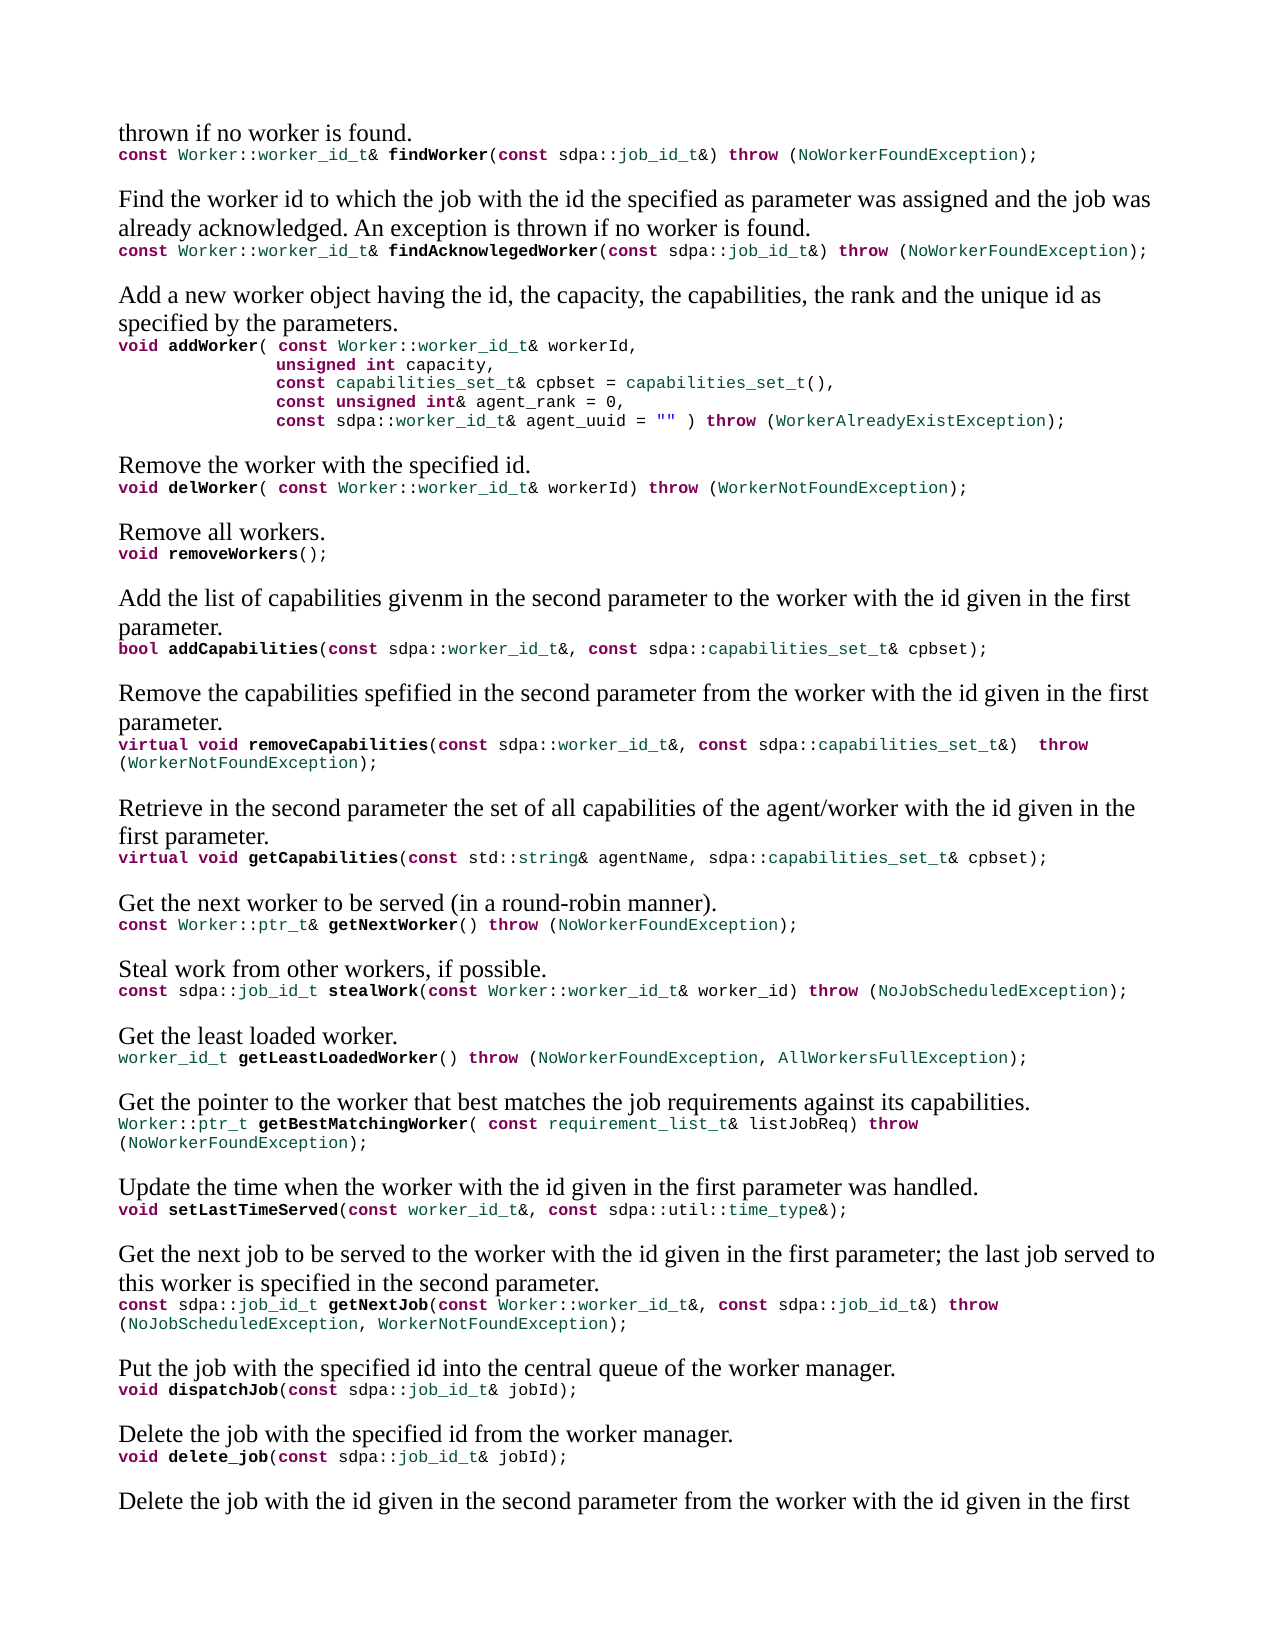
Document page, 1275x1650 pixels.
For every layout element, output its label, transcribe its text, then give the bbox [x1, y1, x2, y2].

text Add the list of capabilities givenm in the second parameter to the worker with the id given in the first parameter. [118, 583, 1157, 641]
text thrown if no worker is found. [118, 118, 1157, 147]
text const sdpa::worker_id_t& agent_uuid = "" ) throw (WorkerAlreadyExistException); [118, 413, 1157, 432]
text void setLastTimeServed(const worker_id_t&, const sdpa::util::time_type&); [118, 1201, 1157, 1220]
text unsigned int capacity, [118, 356, 1157, 375]
text Add a new worker object having the id, the capacity, the capabilities, the rank and the unique id as specified by the parameters. [118, 280, 1157, 337]
text bool addCapabilities(const sdpa::worker_id_t&, const sdpa::capabilities_set_t& cpbset); [118, 641, 1157, 660]
text const Worker::worker_id_t& findWorker(const sdpa::job_id_t&) throw (NoWorkerFoundException); [118, 147, 1157, 166]
text Find the worker id to which the job with the id the specified as parameter was assigned and the job was already acknowledged. An exception is thrown if no worker is found. [118, 184, 1157, 242]
text Get the least loaded worker. [118, 1021, 1157, 1049]
text Worker::ptr_t getBestMatchingWorker( const requirement_list_t& listJobReq) throw (NoWorkerFoundException); [118, 1116, 1157, 1154]
text Put the job with the specified id into the central queue of the worker manager. [118, 1353, 1157, 1382]
text Remove all workers. [118, 517, 1157, 546]
text Remove the worker with the specified id. [118, 450, 1157, 479]
text Get the next worker to be served (in a round-robin manner). [118, 888, 1157, 917]
text const unsigned int& agent_rank = 0, [118, 394, 1157, 413]
text void dispatchJob(const sdpa::job_id_t& jobId); [118, 1382, 1157, 1401]
text Remove the capabilities spefified in the second parameter from the worker with the id given in the first parameter. [118, 678, 1157, 736]
text void addWorker( const Worker::worker_id_t& workerId, [118, 337, 1157, 356]
text const capabilities_set_t& cpbset = capabilities_set_t(), [118, 375, 1157, 394]
text Get the pointer to the worker that best matches the job requirements against its capabilities. [118, 1087, 1157, 1116]
text void delete_job(const sdpa::job_id_t& jobId); [118, 1448, 1157, 1467]
text Update the time when the worker with the id given in the first parameter was handled. [118, 1172, 1157, 1201]
text void removeWorkers(); [118, 546, 1157, 564]
text const Worker::worker_id_t& findAcknowlegedWorker(const sdpa::job_id_t&) throw (NoWorkerFoundException); [118, 242, 1157, 261]
text Delete the job with the id given in the second parameter from the worker with the id given in the first [118, 1486, 1157, 1515]
text void delWorker( const Worker::worker_id_t& workerId) throw (WorkerNotFoundException); [118, 479, 1157, 498]
text worker_id_t getLeastLoadedWorker() throw (NoWorkerFoundException, AllWorkersFullException); [118, 1049, 1157, 1068]
text virtual void getCapabilities(const std::string& agentName, sdpa::capabilities_set_t& cpbset); [118, 850, 1157, 869]
text Delete the job with the specified id from the worker manager. [118, 1419, 1157, 1448]
text const Worker::ptr_t& getNextWorker() throw (NoWorkerFoundException); [118, 917, 1157, 935]
text Steal work from other workers, if possible. [118, 954, 1157, 983]
text Get the next job to be served to the worker with the id given in the first parameter; the last job served to this worker is specified in the second parameter. [118, 1239, 1157, 1296]
text Retrieve in the second parameter the set of all capabilities of the agent/worker with the id given in the first parameter. [118, 793, 1157, 850]
text const sdpa::job_id_t stealWork(const Worker::worker_id_t& worker_id) throw (NoJobScheduledException); [118, 983, 1157, 1002]
text virtual void removeCapabilities(const sdpa::worker_id_t&, const sdpa::capabilities_set_t&) throw (WorkerNotFoundException); [118, 736, 1157, 774]
text const sdpa::job_id_t getNextJob(const Worker::worker_id_t&, const sdpa::job_id_t&) throw (NoJobScheduledException, WorkerNotFoundException); [118, 1296, 1157, 1334]
